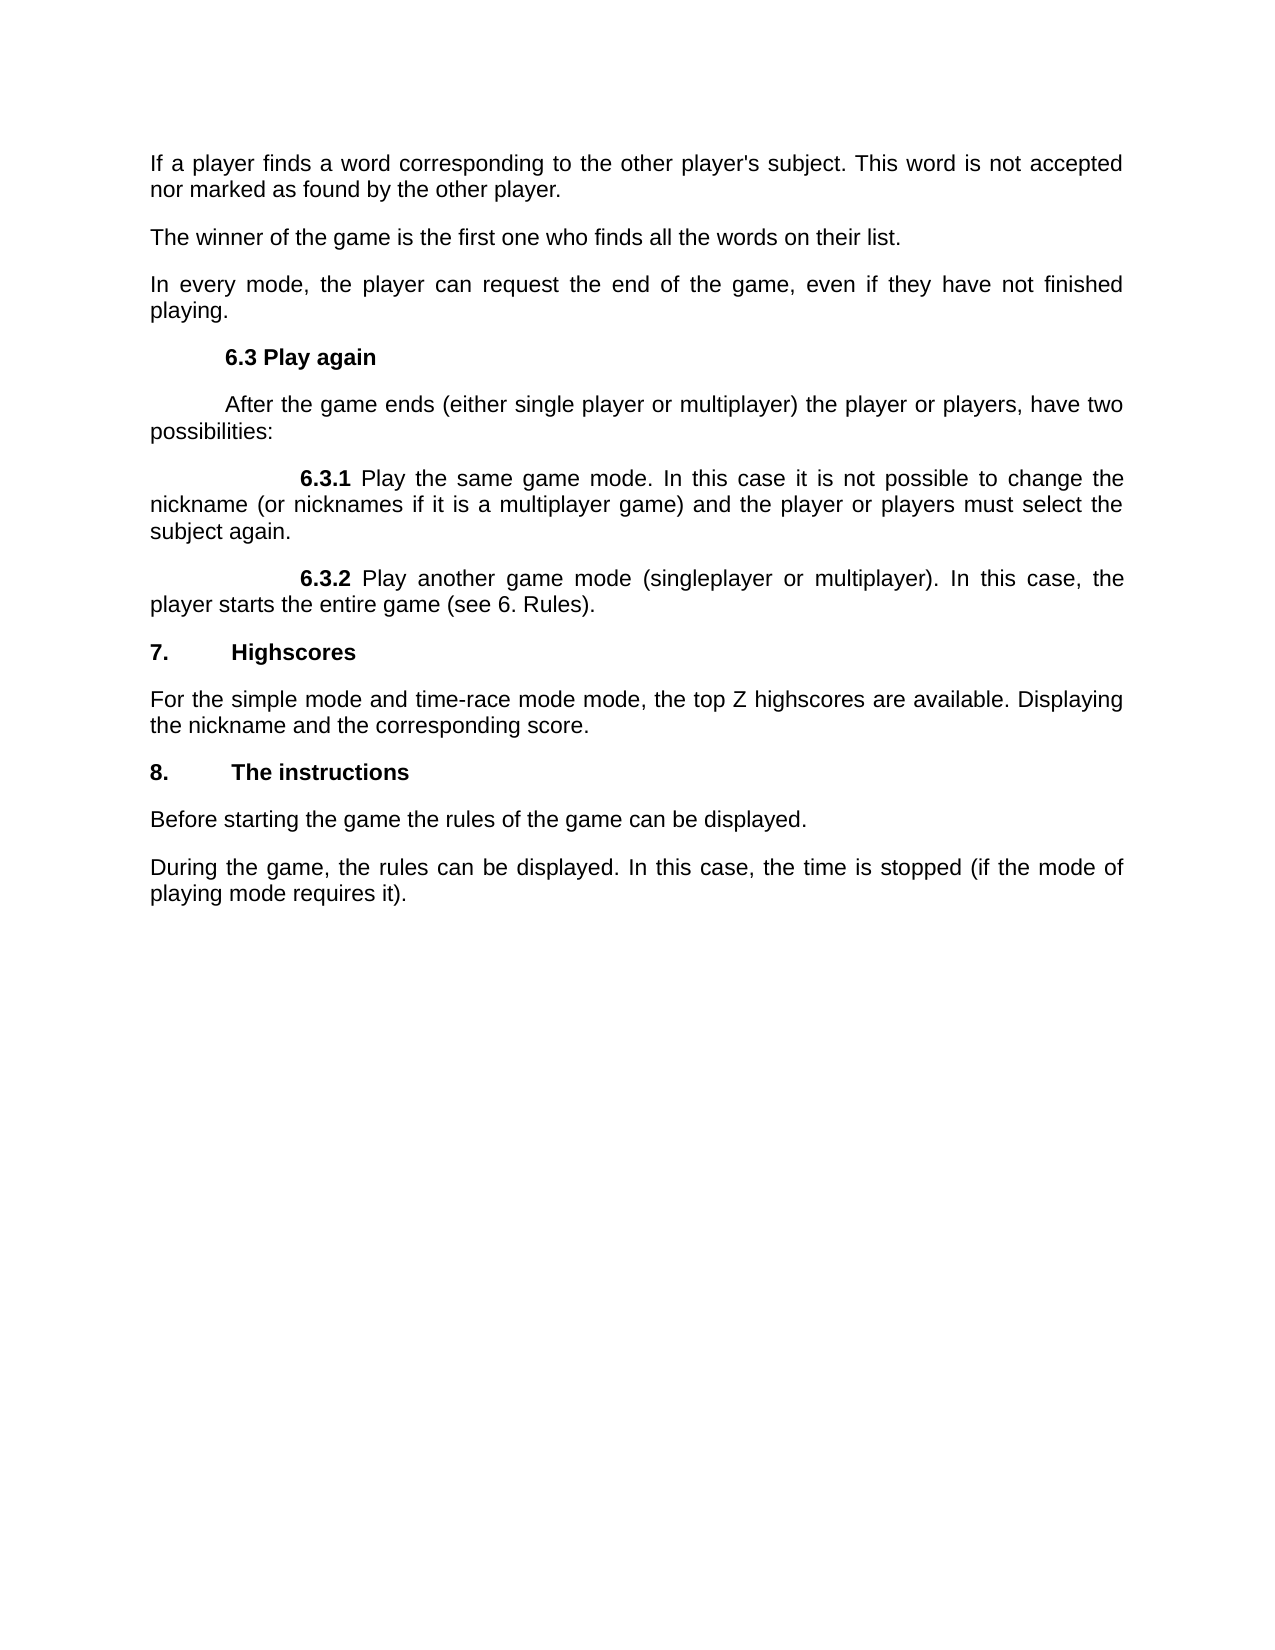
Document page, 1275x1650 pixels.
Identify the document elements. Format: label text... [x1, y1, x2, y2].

text 6.3.2 Play another game mode (singleplayer or multiplayer). In this case, the player starts the entire game (see 6. Rules). [150, 565, 1125, 618]
text If a player finds a word corresponding to the other player's subject. This word is not accepted nor marked as found by the other player. [150, 150, 1125, 203]
list The instructions [169, 759, 1125, 786]
text In every mode, the player can request the end of the game, even if they have not finished playing. [150, 271, 1125, 323]
text After the game ends (either single player or multiplayer) the player or players, have two possibilities: [150, 391, 1125, 444]
text During the game, the rules can be displayed. In this case, the time is stopped (if the mode of playing mode requires it). [150, 853, 1125, 906]
text 6.3.1 Play the same game mode. In this case it is not possible to change the nickname (or nicknames if it is a multiplayer game) and the player or players must select the subject again. [150, 465, 1125, 544]
text 6.3 Play again [150, 344, 1125, 371]
text For the simple mode and time-race mode mode, the top Z highscores are available. Displaying the nickname and the corresponding score. [150, 686, 1125, 738]
text Before starting the game the rules of the game can be displayed. [150, 806, 1125, 833]
text The winner of the game is the first one who finds all the words on their list. [150, 223, 1125, 250]
list Highscores [169, 638, 1125, 665]
